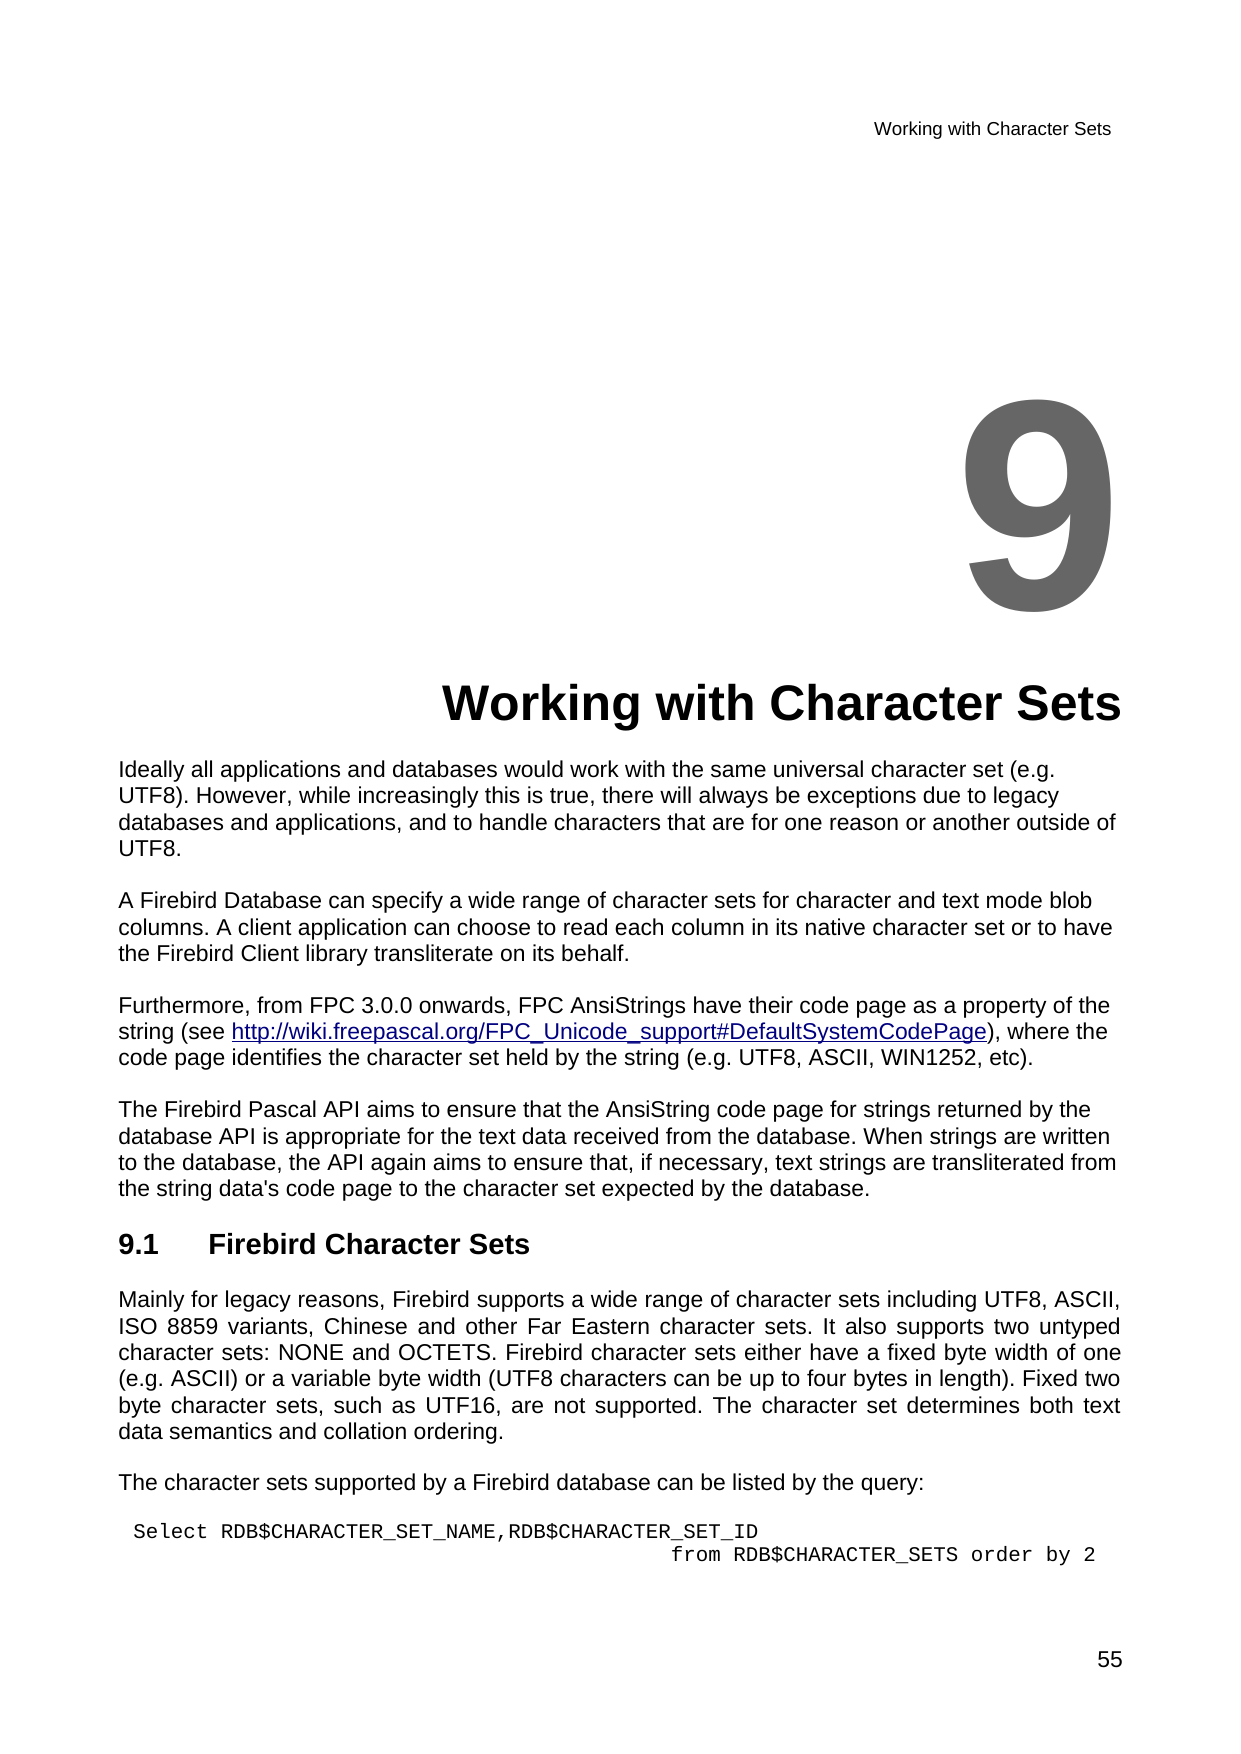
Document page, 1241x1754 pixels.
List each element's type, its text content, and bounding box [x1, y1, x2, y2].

text A Firebird Database can specify a wide range of character sets for character and text mode blob columns. A client application can choose to read each column in its native character set or to have the Firebird Client library transliterate on its behalf. [118, 887, 1122, 966]
text from RDB$CHARACTER_SETS order by 2 [133, 1544, 1122, 1568]
text Select RDB$CHARACTER_SET_NAME,RDB$CHARACTER_SET_ID [133, 1521, 1122, 1544]
text Mainly for legacy reasons, Firebird supports a wide range of character sets including UTF8, ASCII, ISO 8859 variants, Chinese and other Far Eastern character sets. It also supports two untyped character sets: NONE and OCTETS. Firebird character sets either have a fixed byte width of one (e.g. ASCII) or a variable byte width (UTF8 characters can be up to four bytes in length). Fixed two byte character sets, such as UTF16, are not supported. The character set determines both text data semantics and collation ordering. [118, 1286, 1122, 1444]
text Furthermore, from FPC 3.0.0 onwards, FPC AnsiStrings have their code page as a property of the string (see http://wiki.freepascal.org/FPC_Unicode_support#DefaultSystemCodePage), where the code page identifies the character set held by the string (e.g. UTF8, ASCII, WIN1252, etc). [118, 992, 1122, 1071]
subtitle Working with Character Sets [81, 328, 1122, 731]
text Ideally all applications and databases would work with the same universal character set (e.g. UTF8). However, while increasingly this is true, there will always be exceptions due to legacy databases and applications, and to handle characters that are for one reason or another outside of UTF8. [118, 756, 1122, 862]
subtitle Firebird Character Sets [118, 1227, 1122, 1261]
text The character sets supported by a Firebird database can be listed by the query: [118, 1469, 1122, 1496]
text The Firebird Pascal API aims to ensure that the AnsiString code page for strings returned by the database API is appropriate for the text data received from the database. When strings are written to the database, the API again aims to ensure that, if necessary, text strings are transliterated from the string data's code page to the character set expected by the database. [118, 1096, 1122, 1202]
